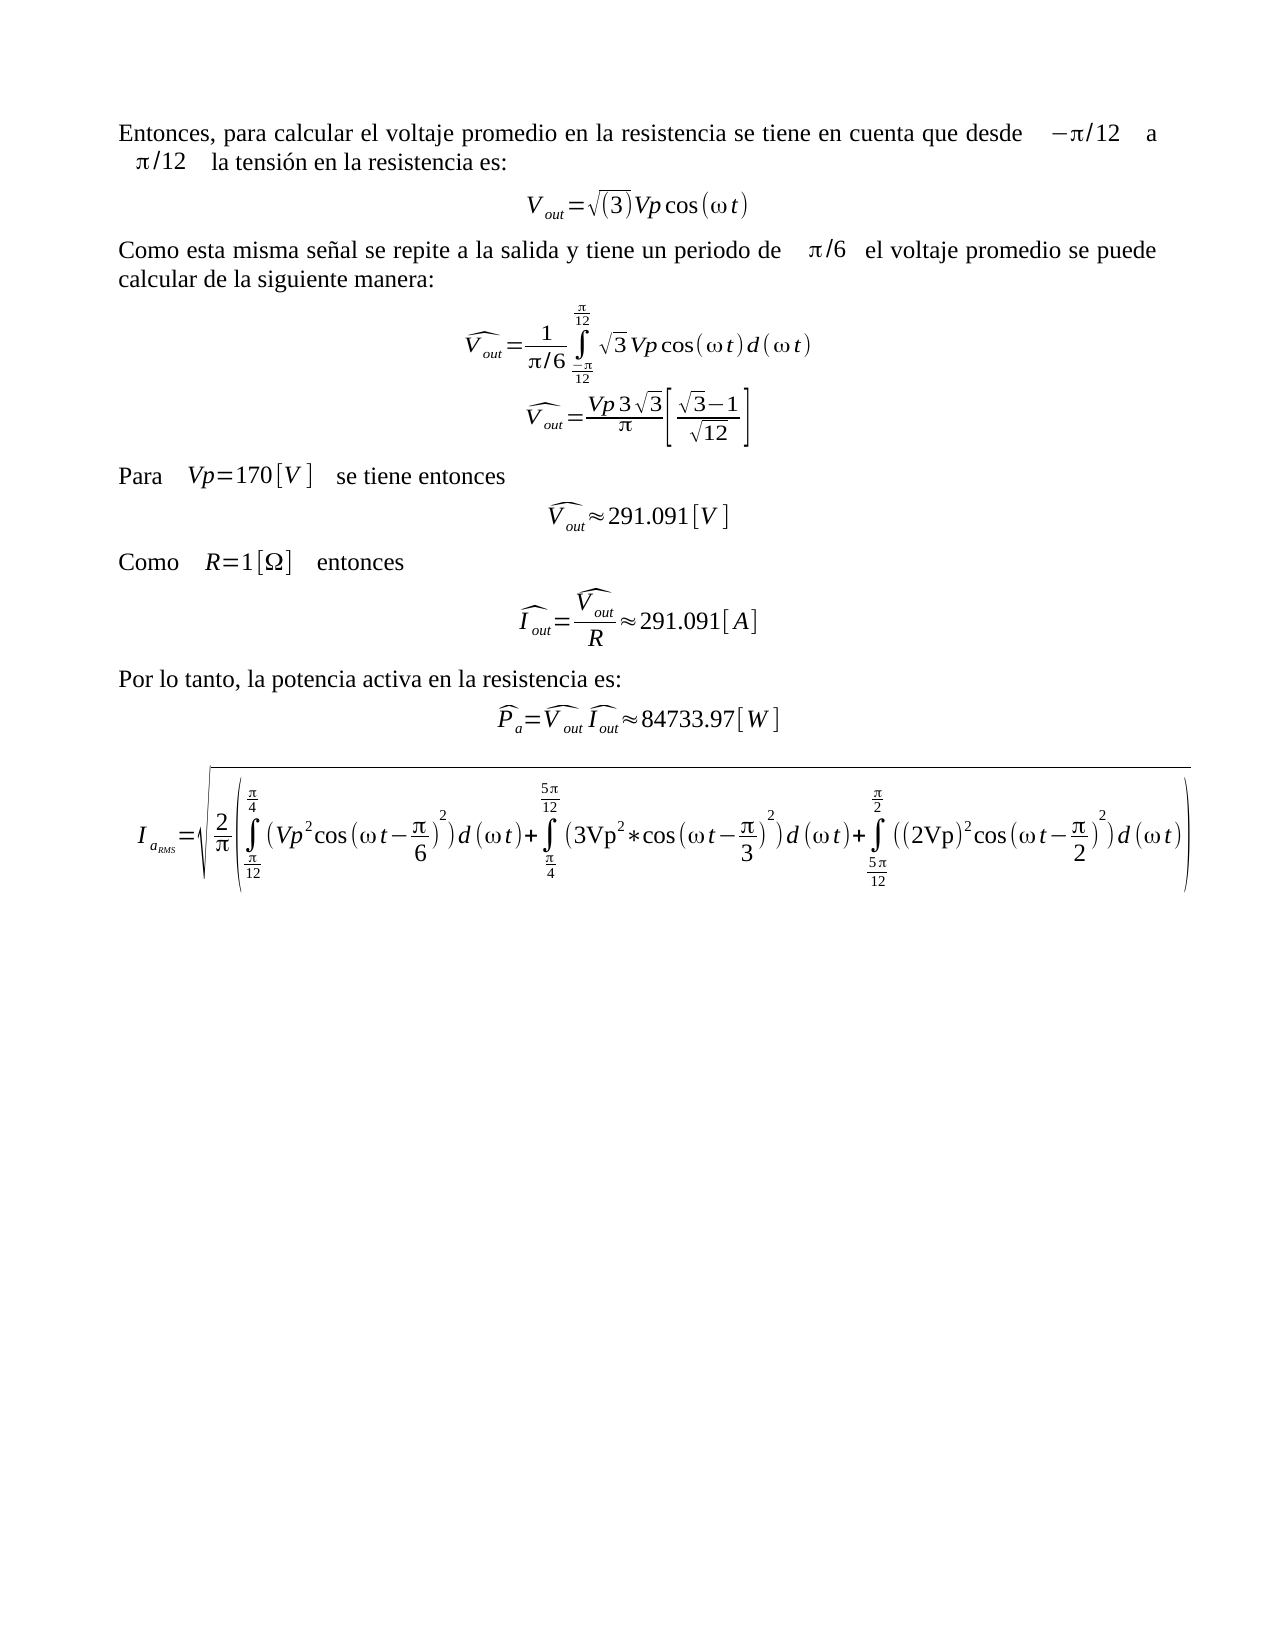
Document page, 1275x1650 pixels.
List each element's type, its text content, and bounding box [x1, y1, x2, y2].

text Como esta misma señal se repite a la salida y tiene un periodo de el voltaje promedio se puede calcular de la siguiente manera: [118, 235, 1157, 292]
text Como entonces [118, 547, 1157, 576]
text Entonces, para calcular el voltaje promedio en la resistencia se tiene en cuenta que desde a la tensión en la resistencia es: [118, 118, 1157, 176]
text Por lo tanto, la potencia activa en la resistencia es: [118, 664, 1157, 693]
text Para se tiene entonces [118, 461, 1157, 490]
